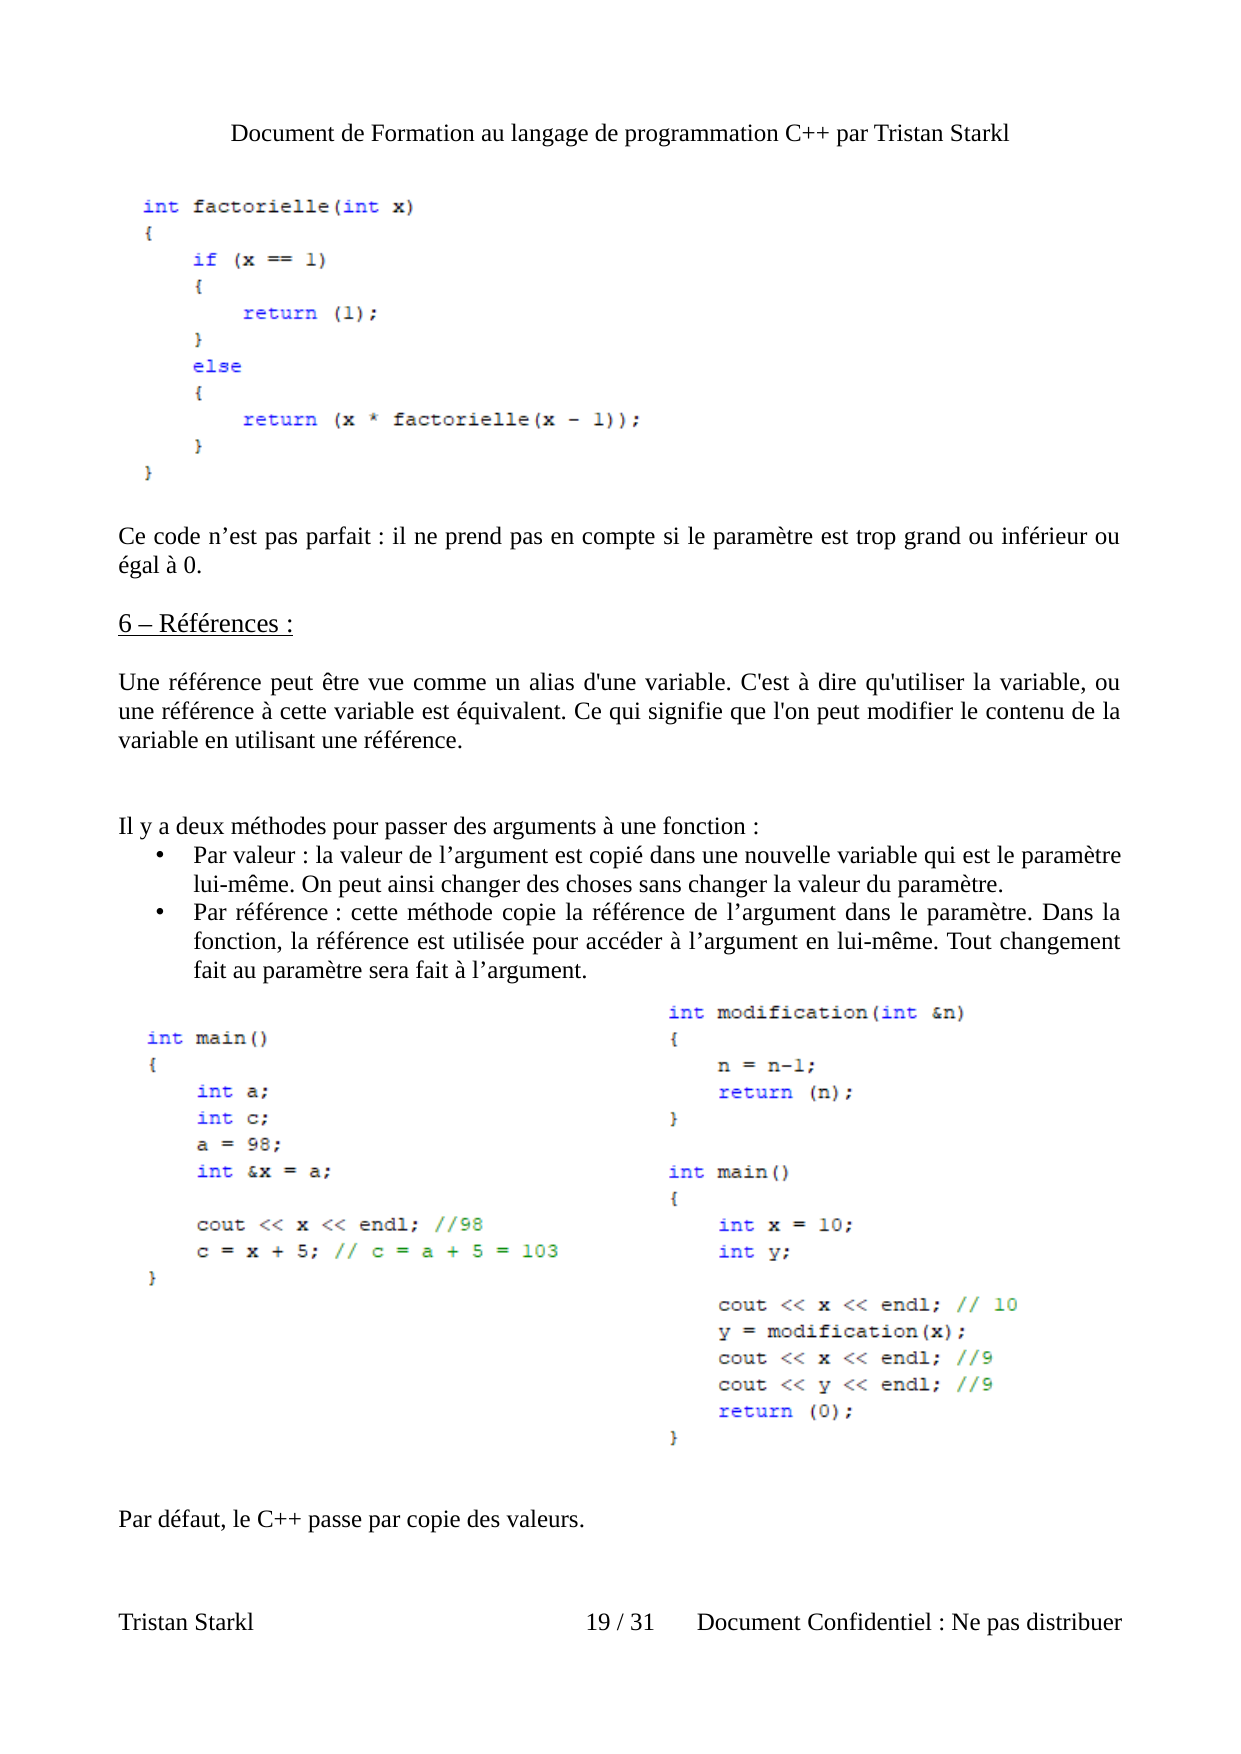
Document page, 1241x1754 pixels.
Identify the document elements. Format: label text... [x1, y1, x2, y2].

text Ce code n’est pas parfait : il ne prend pas en compte si le paramètre est trop grand ou inférieur ou égal à 0. [118, 521, 1122, 579]
text Par défaut, le C++ passe par copie des valeurs. [118, 1504, 1122, 1533]
text Une référence peut être vue comme un alias d'une variable. C'est à dire qu'utiliser la variable, ou une référence à cette variable est équivalent. Ce qui signifie que l'on peut modifier le contenu de la variable en utilisant une référence. [118, 667, 1122, 754]
picture [145, 1019, 567, 1292]
picture [141, 197, 646, 493]
text 6 – Références : [118, 608, 1122, 639]
list Par valeur : la valeur de l’argument est copié dans une nouvelle variable qui est le paramètre lui-même. On peut ainsi changer des choses sans changer la valeur du paramètre. [156, 840, 1122, 897]
picture [668, 1003, 1028, 1447]
list Par référence : cette méthode copie la référence de l’argument dans le paramètre. Dans la fonction, la référence est utilisée pour accéder à l’argument en lui-même. Tout changement fait au paramètre sera fait à l’argument. [156, 897, 1122, 984]
text Il y a deux méthodes pour passer des arguments à une fonction : [118, 811, 1122, 840]
